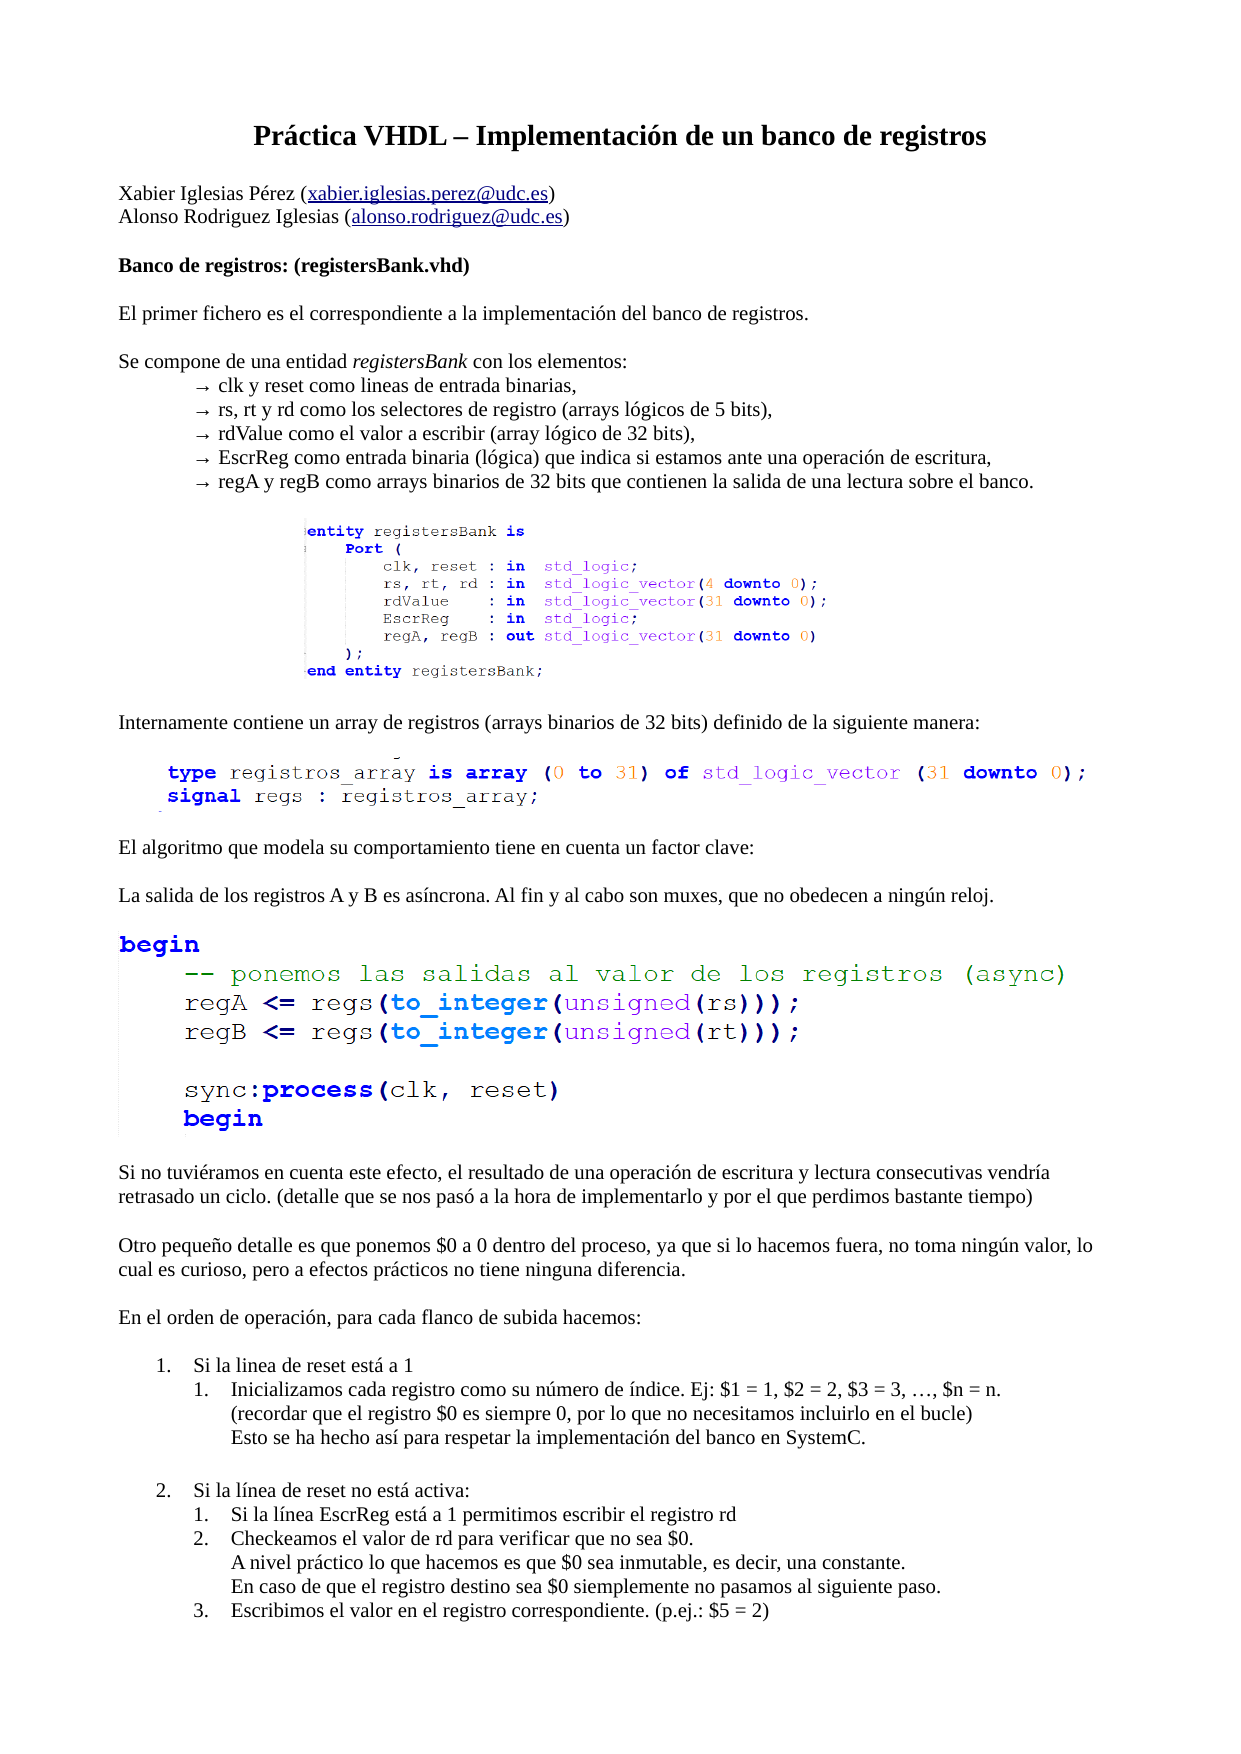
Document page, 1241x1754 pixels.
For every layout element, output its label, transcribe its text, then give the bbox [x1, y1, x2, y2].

text Banco de registros: (registersBank.vhd) [118, 253, 1122, 277]
text En el orden de operación, para cada flanco de subida hacemos: [118, 1305, 1122, 1329]
picture [118, 757, 1123, 812]
picture [304, 518, 840, 679]
text La salida de los registros A y B es asíncrona. Al fin y al cabo son muxes, que no obedecen a ningún reloj. [118, 883, 1122, 907]
list Si la linea de reset está a 1 [156, 1353, 1122, 1377]
text → rdValue como el valor a escribir (array lógico de 32 bits), [118, 421, 1122, 445]
text → EscrReg como entrada binaria (lógica) que indica si estamos ante una operación de escritura, [118, 445, 1122, 469]
text → clk y reset como lineas de entrada binarias, [118, 373, 1122, 397]
picture [118, 931, 1123, 1137]
text El primer fichero es el correspondiente a la implementación del banco de registros. [118, 301, 1122, 325]
list Checkeamos el valor de rd para verificar que no sea $0. A nivel práctico lo que hacemos es que $0 sea inmutable, es decir, una constante. En caso de que el registro destino sea $0 siemplemente no pasamos al siguiente paso. [193, 1526, 1122, 1598]
text Otro pequeño detalle es que ponemos $0 a 0 dentro del proceso, ya que si lo hacemos fuera, no toma ningún valor, lo cual es curioso, pero a efectos prácticos no tiene ninguna diferencia. [118, 1208, 1122, 1281]
text → regA y regB como arrays binarios de 32 bits que contienen la salida de una lectura sobre el banco. [118, 469, 1122, 493]
text Se compone de una entidad registersBank con los elementos: [118, 349, 1122, 373]
text Alonso Rodriguez Iglesias (alonso.rodriguez@udc.es) [118, 204, 1122, 228]
list Inicializamos cada registro como su número de índice. Ej: $1 = 1, $2 = 2, $3 = 3, …, $n = n. (recordar que el registro $0 es siempre 0, por lo que no necesitamos incluirlo en el bucle) Esto se ha hecho así para respetar la implementación del banco en SystemC. [193, 1377, 1122, 1478]
text → rs, rt y rd como los selectores de registro (arrays lógicos de 5 bits), [118, 397, 1122, 421]
text Si no tuviéramos en cuenta este efecto, el resultado de una operación de escritura y lectura consecutivas vendría retrasado un ciclo. (detalle que se nos pasó a la hora de implementarlo y por el que perdimos bastante tiempo) [118, 1160, 1122, 1208]
list Si la línea EscrReg está a 1 permitimos escribir el registro rd [193, 1502, 1122, 1526]
list Si la línea de reset no está activa: [156, 1478, 1122, 1502]
text Internamente contiene un array de registros (arrays binarios de 32 bits) definido de la siguiente manera: [118, 710, 1122, 734]
text Xabier Iglesias Pérez (xabier.iglesias.perez@udc.es) [118, 180, 1122, 204]
text El algoritmo que modela su comportamiento tiene en cuenta un factor clave: [118, 835, 1122, 859]
list Escribimos el valor en el registro correspondiente. (p.ej.: $5 = 2) [193, 1598, 1122, 1622]
text Práctica VHDL – Implementación de un banco de registros [118, 118, 1122, 152]
